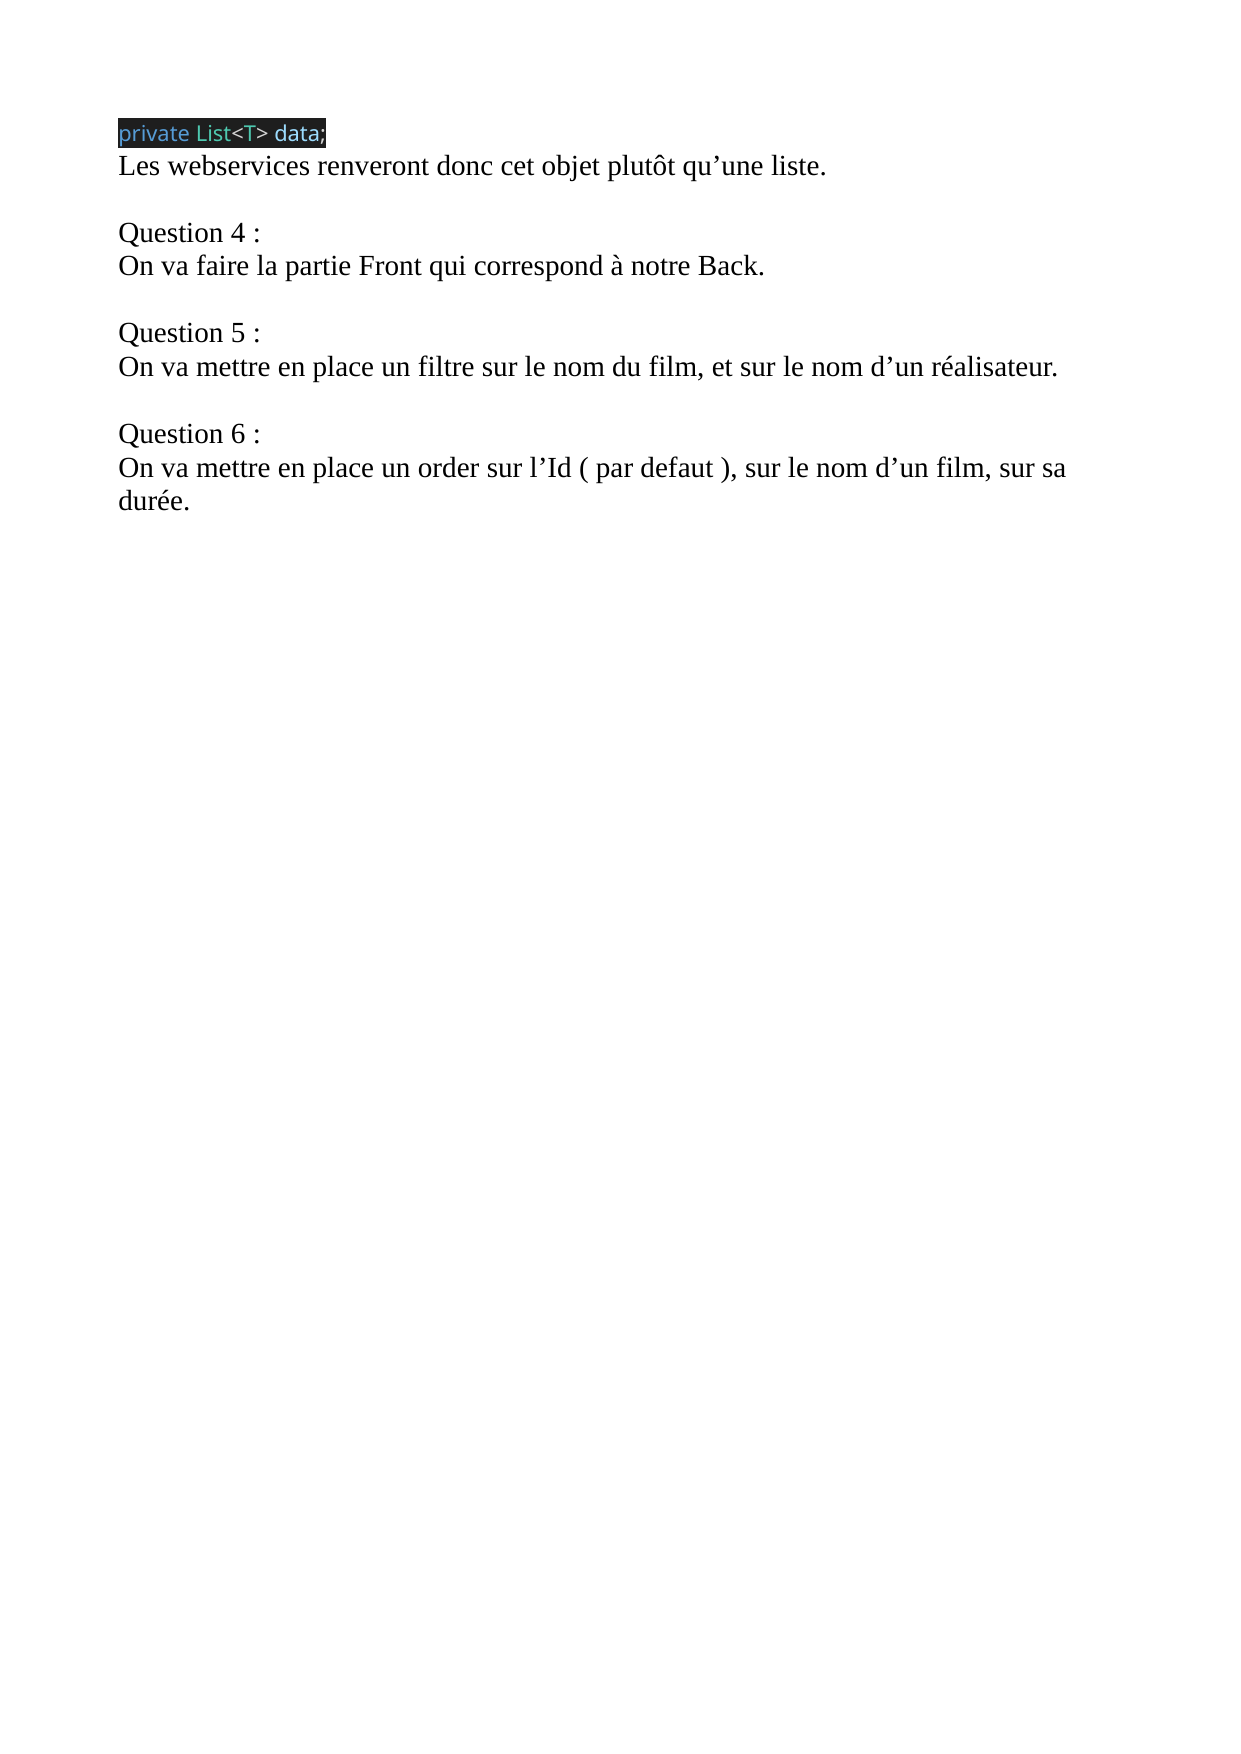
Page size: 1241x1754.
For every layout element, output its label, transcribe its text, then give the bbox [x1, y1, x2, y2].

text Question 4 : [118, 215, 1122, 248]
text Question 6 : [118, 416, 1122, 450]
text On va faire la partie Front qui correspond à notre Back. [118, 248, 1122, 282]
text On va mettre en place un order sur l’Id ( par defaut ), sur le nom d’un film, sur sa durée. [118, 450, 1122, 517]
text Les webservices renveront donc cet objet plutôt qu’une liste. [118, 148, 1122, 181]
text private List<T> data; [118, 118, 1122, 148]
text Question 5 : [118, 316, 1122, 349]
text On va mettre en place un filtre sur le nom du film, et sur le nom d’un réalisateur. [118, 349, 1122, 383]
